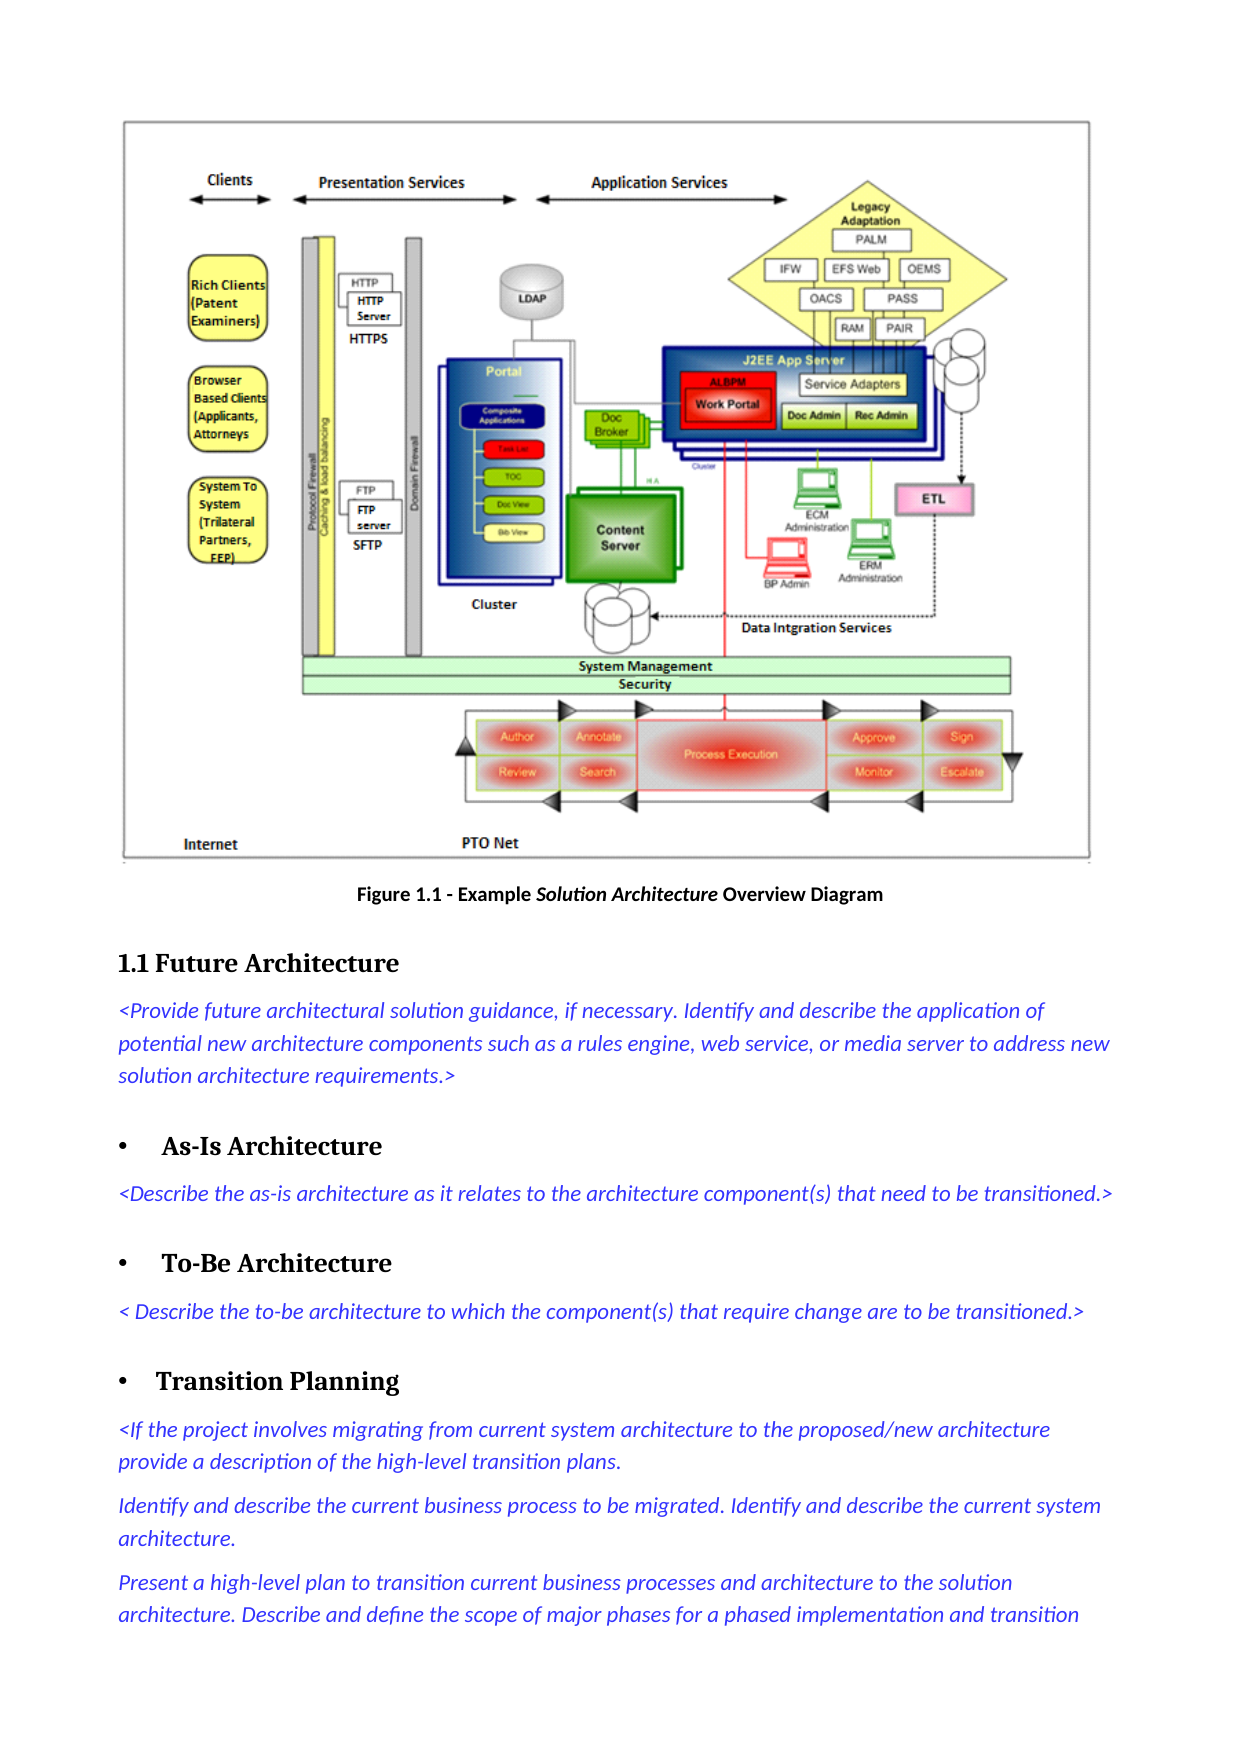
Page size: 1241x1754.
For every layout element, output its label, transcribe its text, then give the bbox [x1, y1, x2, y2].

text 1.1 Future Architecture [118, 948, 1122, 979]
text Figure 1.1 - Example Solution Architecture Overview Diagram [118, 882, 1122, 907]
text Present a high-level plan to transition current business processes and architecture to the solution architecture. Describe and define the scope of major phases for a phased implementation and transition [118, 1568, 1122, 1629]
text <Provide future architectural solution guidance, if necessary. Identify and describe the application of potential new architecture components such as a rules engine, web service, or media server to address new solution architecture requirements.> [118, 997, 1122, 1089]
text <Describe the as-is architecture as it relates to the architecture component(s) that need to be transitioned.> [118, 1179, 1122, 1207]
text Identify and describe the current business process to be migrated. Identify and describe the current system architecture. [118, 1492, 1122, 1552]
text <If the project involves migrating from current system architecture to the proposed/new architecture provide a description of the high-level transition plans. [118, 1415, 1122, 1475]
list Transition Planning [81, 1366, 1122, 1398]
text < Describe the to-be architecture to which the component(s) that require change are to be transitioned.> [118, 1297, 1122, 1325]
list As-Is Architecture [81, 1131, 1122, 1162]
list To-Be Architecture [81, 1248, 1122, 1280]
